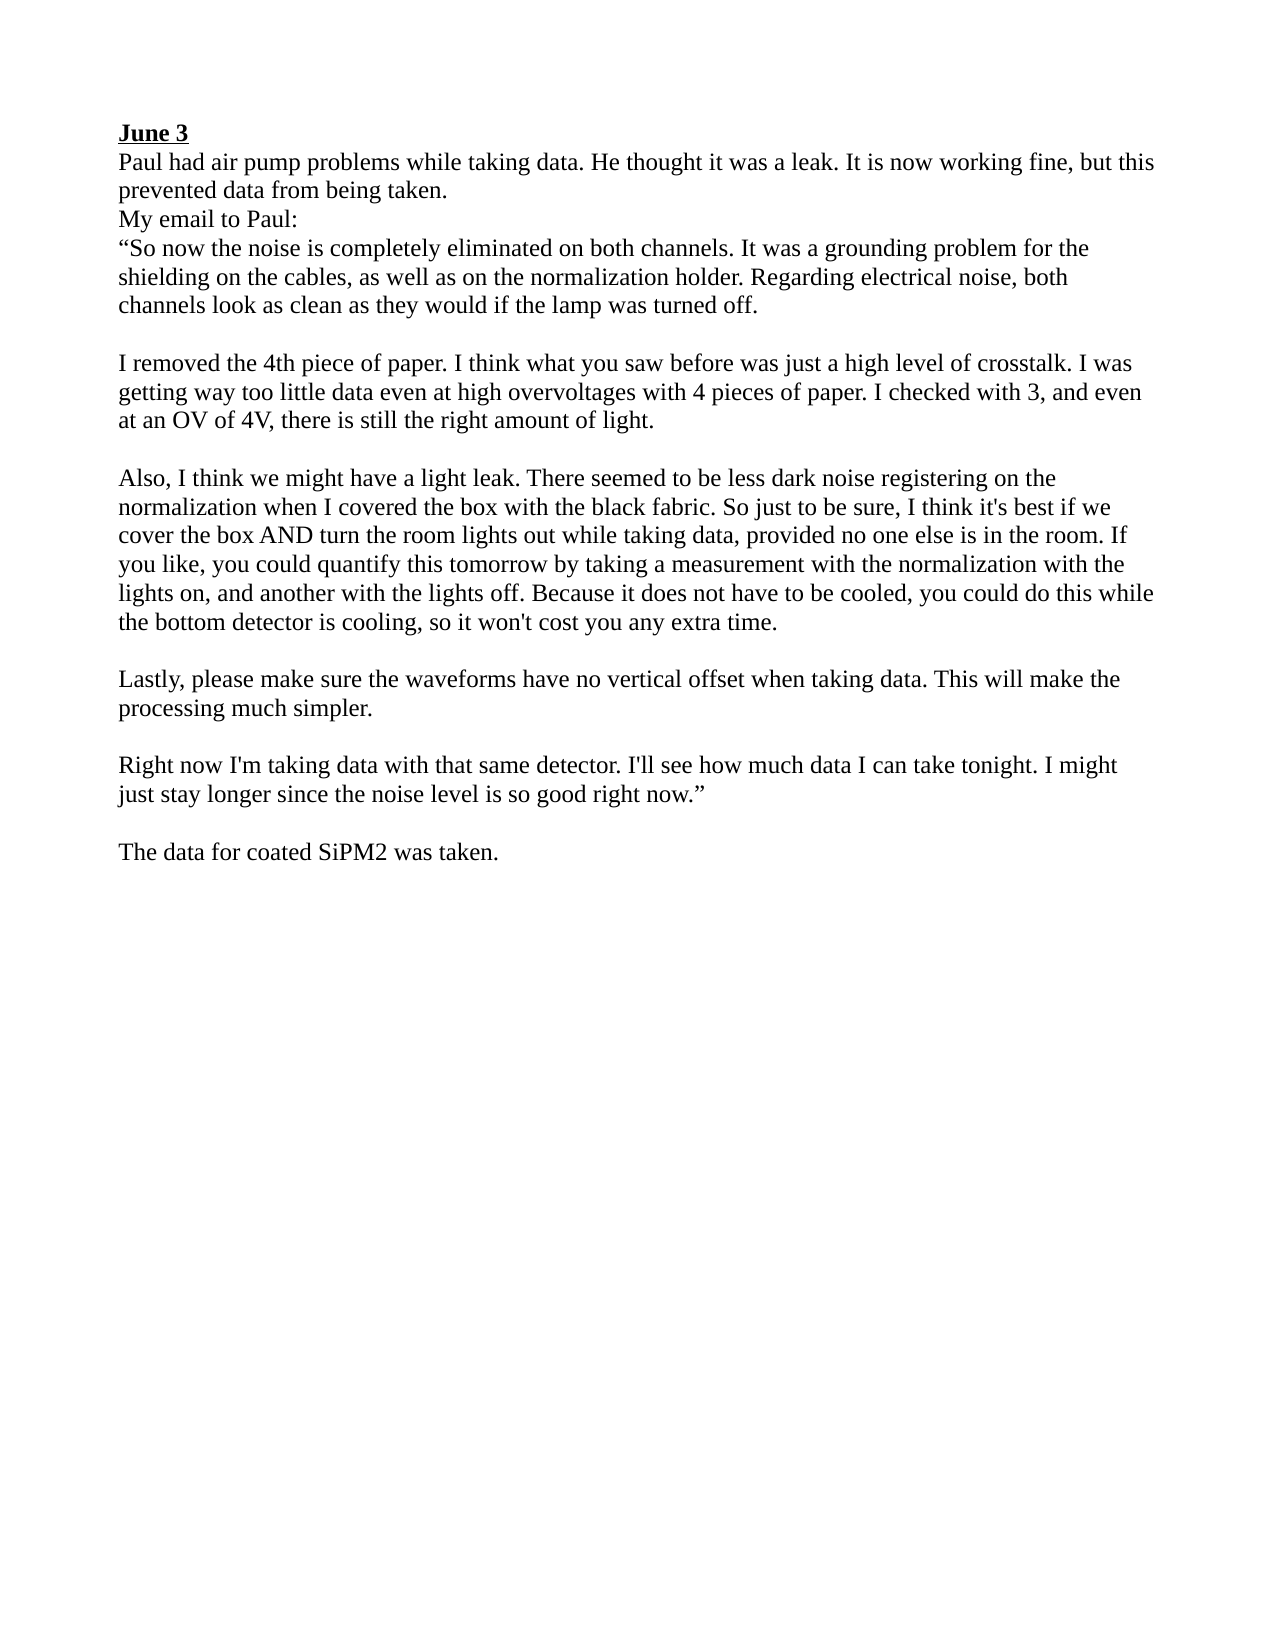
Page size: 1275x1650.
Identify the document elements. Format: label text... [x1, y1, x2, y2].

text The data for coated SiPM2 was taken. [118, 837, 1157, 866]
text June 3 [118, 118, 1157, 147]
text “So now the noise is completely eliminated on both channels. It was a grounding problem for the shielding on the cables, as well as on the normalization holder. Regarding electrical noise, both channels look as clean as they would if the lamp was turned off. [118, 233, 1157, 319]
text Also, I think we might have a light leak. There seemed to be less dark noise registering on the normalization when I covered the box with the black fabric. So just to be sure, I think it's best if we cover the box AND turn the room lights out while taking data, provided no one else is in the room. If you like, you could quantify this tomorrow by taking a measurement with the normalization with the lights on, and another with the lights off. Because it does not have to be cooled, you could do this while the bottom detector is cooling, so it won't cost you any extra time. [118, 463, 1157, 636]
text Paul had air pump problems while taking data. He thought it was a leak. It is now working fine, but this prevented data from being taken. [118, 147, 1157, 204]
text My email to Paul: [118, 204, 1157, 233]
text I removed the 4th piece of paper. I think what you saw before was just a high level of crosstalk. I was getting way too little data even at high overvoltages with 4 pieces of paper. I checked with 3, and even at an OV of 4V, there is still the right amount of light. [118, 348, 1157, 434]
text Right now I'm taking data with that same detector. I'll see how much data I can take tonight. I might just stay longer since the noise level is so good right now.” [118, 751, 1157, 808]
text Lastly, please make sure the waveforms have no vertical offset when taking data. This will make the processing much simpler. [118, 664, 1157, 722]
